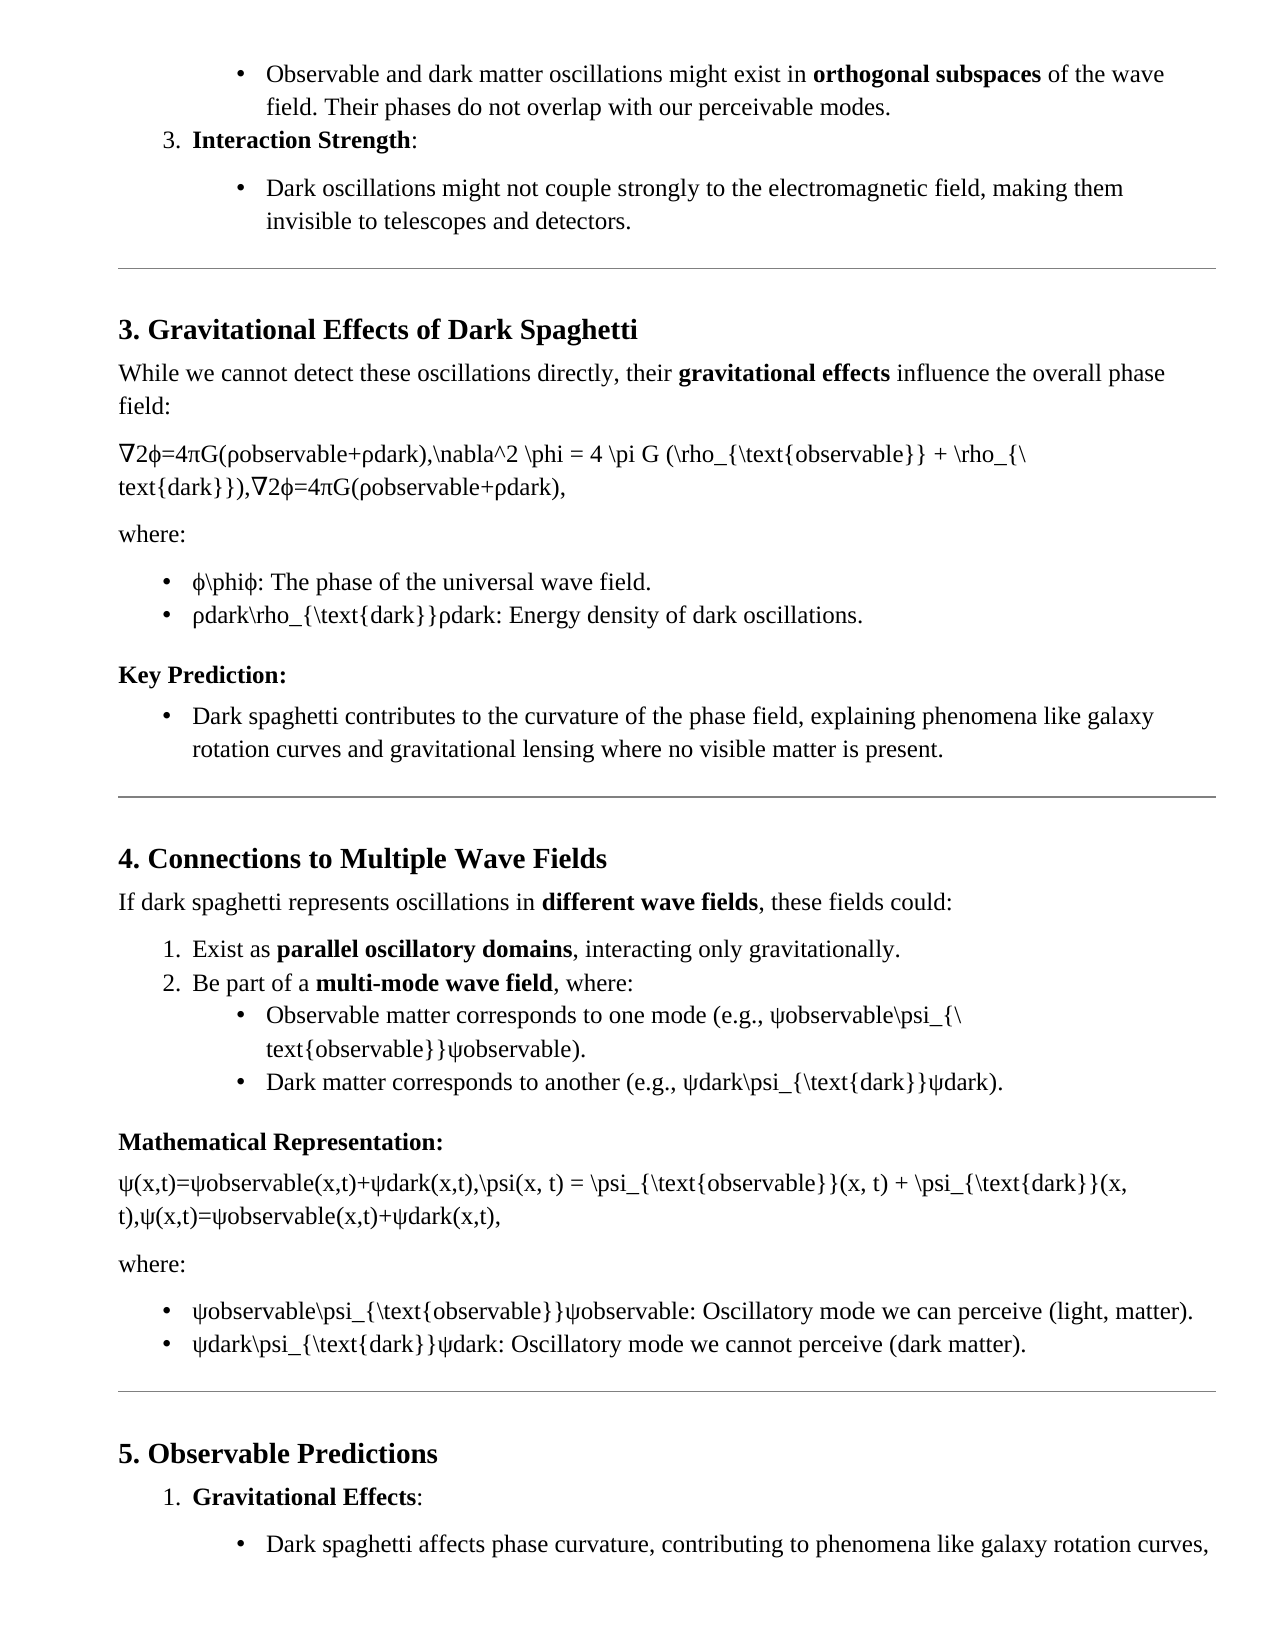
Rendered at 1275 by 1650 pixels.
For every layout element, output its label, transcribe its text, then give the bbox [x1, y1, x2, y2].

list ψdark\psi_{\text{dark}}ψdark​: Oscillatory mode we cannot perceive (dark matter). [162, 1329, 1216, 1358]
subtitle Mathematical Representation: [118, 1127, 1216, 1156]
list Observable matter corresponds to one mode (e.g., ψobservable\psi_{\text{observable}}ψobservable​). [236, 1001, 1216, 1062]
list ρdark\rho_{\text{dark}}ρdark​: Energy density of dark oscillations. [162, 600, 1216, 629]
subtitle 3. Gravitational Effects of Dark Spaghetti [118, 312, 1216, 346]
list Exist as parallel oscillatory domains, interacting only gravitationally. [162, 934, 1216, 963]
text While we cannot detect these oscillations directly, their gravitational effects influence the overall phase field: [118, 358, 1216, 420]
list Gravitational Effects: [162, 1482, 1216, 1511]
list Dark spaghetti contributes to the curvature of the phase field, explaining phenomena like galaxy rotation curves and gravitational lensing where no visible matter is present. [162, 701, 1216, 763]
subtitle 5. Observable Predictions [118, 1436, 1216, 1469]
text where: [118, 1249, 1216, 1277]
list Interaction Strength: [162, 125, 1216, 154]
text If dark spaghetti represents oscillations in different wave fields, these fields could: [118, 887, 1216, 916]
subtitle Key Prediction: [118, 660, 1216, 689]
list ϕ\phiϕ: The phase of the universal wave field. [162, 567, 1216, 596]
text ∇2ϕ=4πG(ρobservable+ρdark),\nabla^2 \phi = 4 \pi G (\rho_{\text{observable}} + \rho_{\text{dark}}),∇2ϕ=4πG(ρobservable​+ρdark​), [118, 439, 1216, 501]
text where: [118, 519, 1216, 548]
list Dark matter corresponds to another (e.g., ψdark\psi_{\text{dark}}ψdark​). [236, 1067, 1216, 1095]
text ψ(x,t)=ψobservable(x,t)+ψdark(x,t),\psi(x, t) = \psi_{\text{observable}}(x, t) + \psi_{\text{dark}}(x, t),ψ(x,t)=ψobservable​(x,t)+ψdark​(x,t), [118, 1168, 1216, 1230]
subtitle 4. Connections to Multiple Wave Fields [118, 841, 1216, 874]
list Be part of a multi-mode wave field, where: [162, 968, 1216, 996]
list Observable and dark matter oscillations might exist in orthogonal subspaces of the wave field. Their phases do not overlap with our perceivable modes. [236, 59, 1216, 121]
list Dark oscillations might not couple strongly to the electromagnetic field, making them invisible to telescopes and detectors. [236, 173, 1216, 234]
list ψobservable\psi_{\text{observable}}ψobservable​: Oscillatory mode we can perceive (light, matter). [162, 1296, 1216, 1325]
list Dark spaghetti affects phase curvature, contributing to phenomena like galaxy rotation curves, [236, 1529, 1216, 1558]
